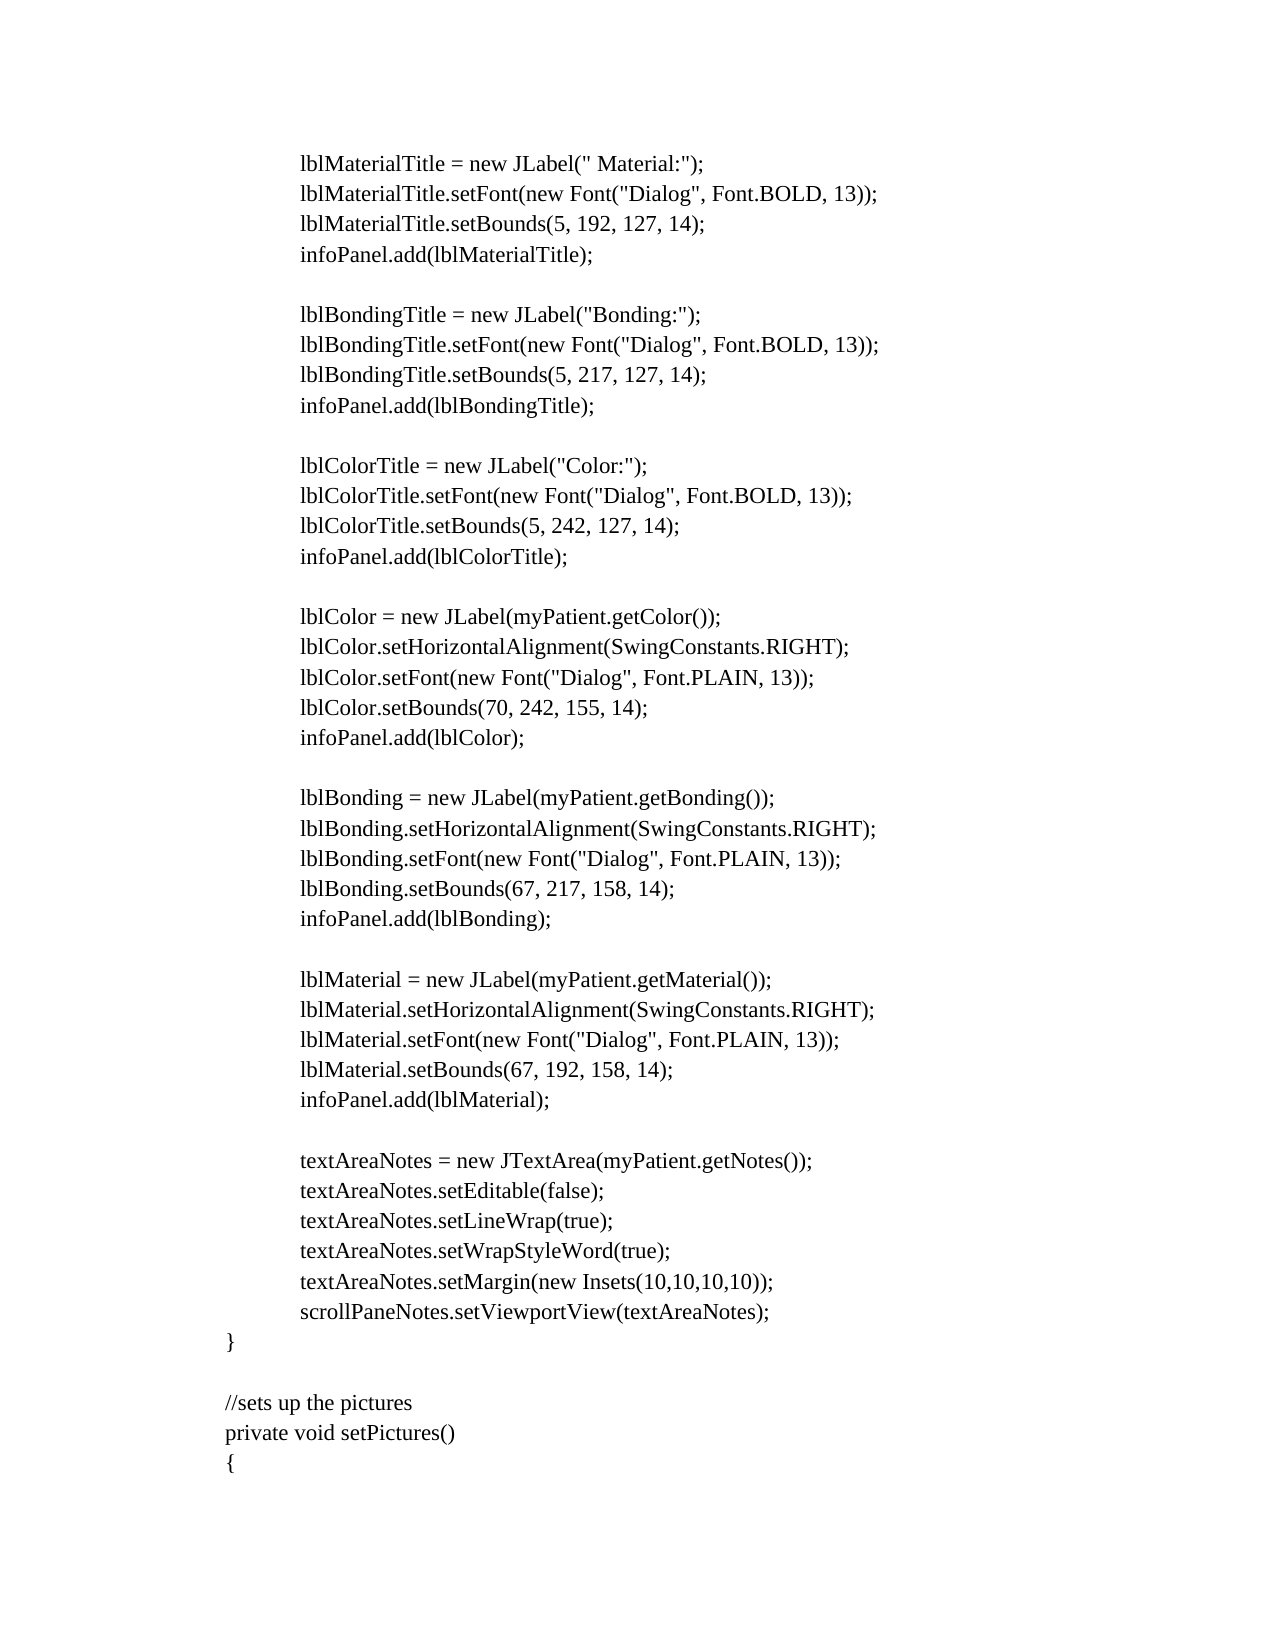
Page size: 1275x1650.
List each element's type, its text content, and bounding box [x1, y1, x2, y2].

text lblBonding.setHorizontalAlignment(SwingConstants.RIGHT); [150, 814, 1125, 841]
text infoPanel.add(lblBondingTitle); [150, 392, 1125, 418]
text lblColorTitle.setBounds(5, 242, 127, 14); [150, 512, 1125, 539]
text lblColor.setBounds(70, 242, 155, 14); [150, 694, 1125, 720]
text infoPanel.add(lblMaterialTitle); [150, 241, 1125, 267]
text textAreaNotes.setEditable(false); [150, 1177, 1125, 1203]
text infoPanel.add(lblBonding); [150, 905, 1125, 932]
text lblBonding = new JLabel(myPatient.getBonding()); [150, 784, 1125, 811]
text lblColorTitle = new JLabel("Color:"); [150, 452, 1125, 478]
text lblColor.setFont(new Font("Dialog", Font.PLAIN, 13)); [150, 663, 1125, 690]
text lblMaterialTitle.setBounds(5, 192, 127, 14); [150, 210, 1125, 237]
text lblColorTitle.setFont(new Font("Dialog", Font.BOLD, 13)); [150, 482, 1125, 509]
text lblMaterial.setHorizontalAlignment(SwingConstants.RIGHT); [150, 996, 1125, 1022]
text lblBondingTitle.setBounds(5, 217, 127, 14); [150, 361, 1125, 388]
text textAreaNotes.setLineWrap(true); [150, 1207, 1125, 1234]
text infoPanel.add(lblColor); [150, 724, 1125, 750]
text lblMaterial = new JLabel(myPatient.getMaterial()); [150, 966, 1125, 992]
text lblMaterial.setFont(new Font("Dialog", Font.PLAIN, 13)); [150, 1026, 1125, 1052]
text lblBondingTitle.setFont(new Font("Dialog", Font.BOLD, 13)); [150, 331, 1125, 358]
text lblBonding.setBounds(67, 217, 158, 14); [150, 875, 1125, 901]
text textAreaNotes.setWrapStyleWord(true); [150, 1237, 1125, 1264]
text lblColor = new JLabel(myPatient.getColor()); [150, 603, 1125, 629]
text textAreaNotes.setMargin(new Insets(10,10,10,10)); [150, 1268, 1125, 1294]
text lblMaterialTitle.setFont(new Font("Dialog", Font.BOLD, 13)); [150, 180, 1125, 207]
text scrollPaneNotes.setViewportView(textAreaNotes); [150, 1298, 1125, 1324]
text lblMaterialTitle = new JLabel(" Material:"); [150, 150, 1125, 176]
text { [150, 1449, 1125, 1475]
text lblColor.setHorizontalAlignment(SwingConstants.RIGHT); [150, 633, 1125, 660]
text textAreaNotes = new JTextArea(myPatient.getNotes()); [150, 1147, 1125, 1173]
text infoPanel.add(lblMaterial); [150, 1086, 1125, 1113]
text infoPanel.add(lblColorTitle); [150, 543, 1125, 569]
text //sets up the pictures [150, 1388, 1125, 1415]
text lblMaterial.setBounds(67, 192, 158, 14); [150, 1056, 1125, 1083]
text lblBonding.setFont(new Font("Dialog", Font.PLAIN, 13)); [150, 845, 1125, 871]
text } [150, 1328, 1125, 1354]
text private void setPictures() [150, 1419, 1125, 1445]
text lblBondingTitle = new JLabel("Bonding:"); [150, 301, 1125, 327]
